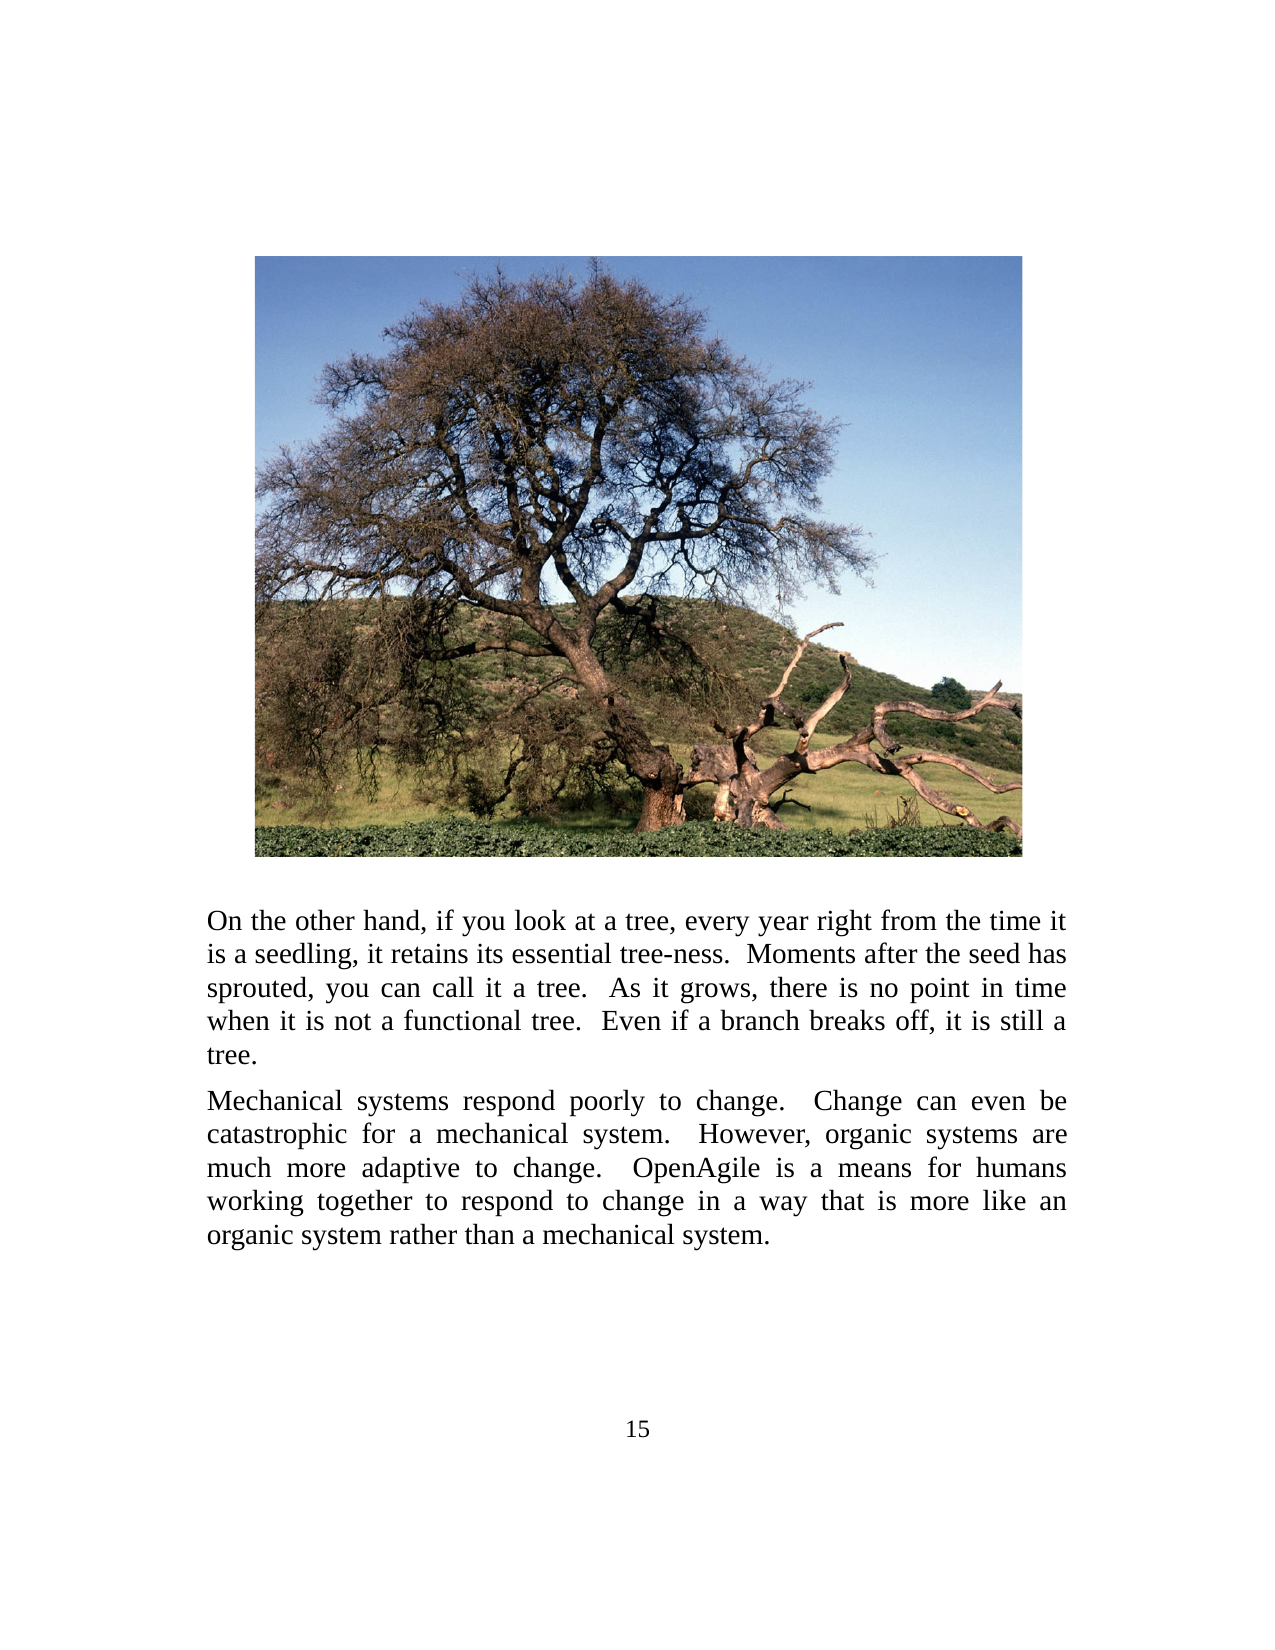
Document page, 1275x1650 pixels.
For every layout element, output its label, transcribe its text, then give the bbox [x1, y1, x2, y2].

picture [254, 256, 1023, 857]
text Mechanical systems respond poorly to change. Change can even be catastrophic for a mechanical system. However, organic systems are much more adaptive to change. OpenAgile is a means for humans working together to respond to change in a way that is more like an organic system rather than a mechanical system. [207, 1083, 1068, 1251]
text On the other hand, if you look at a tree, every year right from the time it is a seedling, it retains its essential tree-ness. Moments after the seed has sprouted, you can call it a tree. As it grows, there is no point in time when it is not a functional tree. Even if a branch breaks off, it is still a tree. [207, 903, 1068, 1070]
